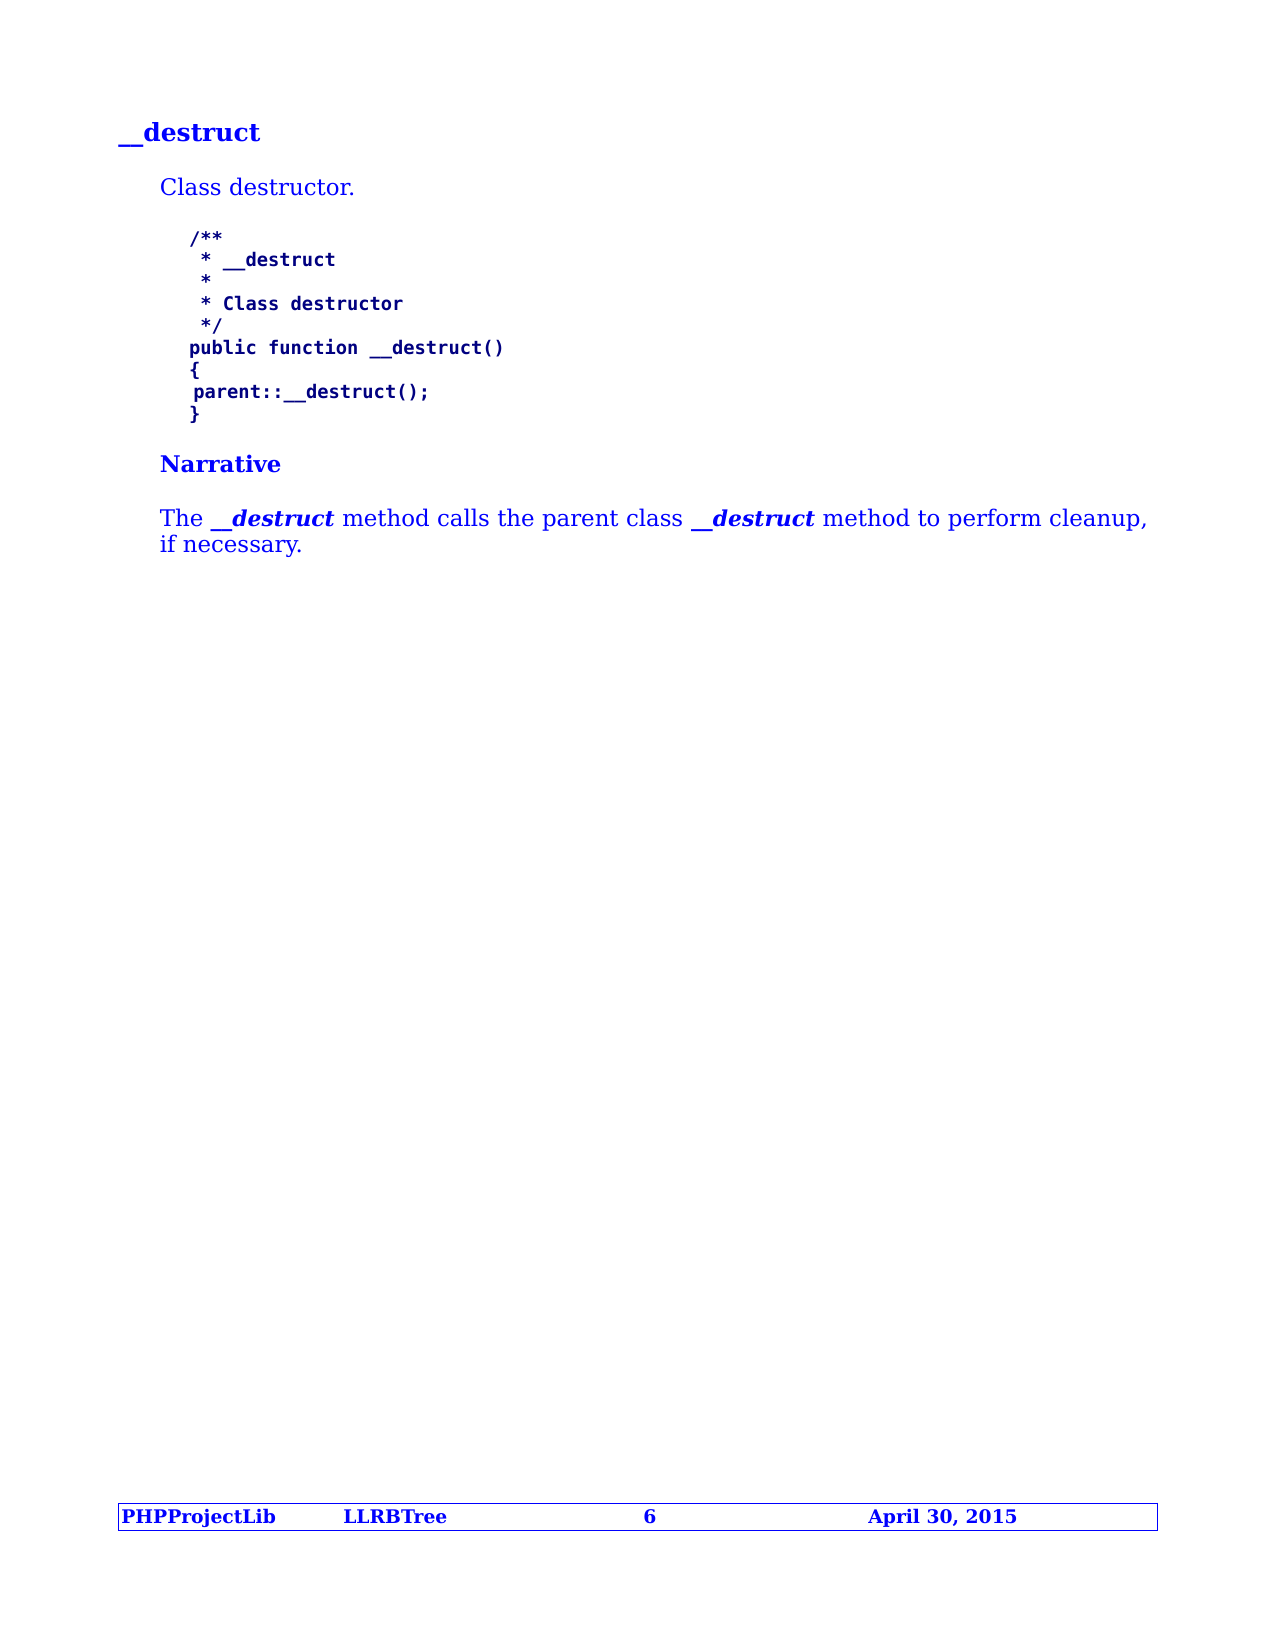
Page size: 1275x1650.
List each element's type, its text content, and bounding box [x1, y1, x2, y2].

list public function __destruct() [189, 337, 1157, 359]
text Narrative [159, 451, 1157, 478]
text Class destructor. [159, 174, 1157, 201]
list { [189, 359, 1157, 381]
list */ [189, 315, 1157, 337]
text The __destruct method calls the parent class __destruct method to perform cleanup, if necessary. [159, 505, 1157, 558]
list /** [189, 227, 1157, 249]
list * __destruct [189, 249, 1157, 271]
list } [189, 402, 1157, 424]
title __destruct [118, 118, 1157, 147]
list * Class destructor [189, 293, 1157, 315]
list * [189, 271, 1157, 293]
list parent::__destruct(); [189, 381, 1157, 402]
